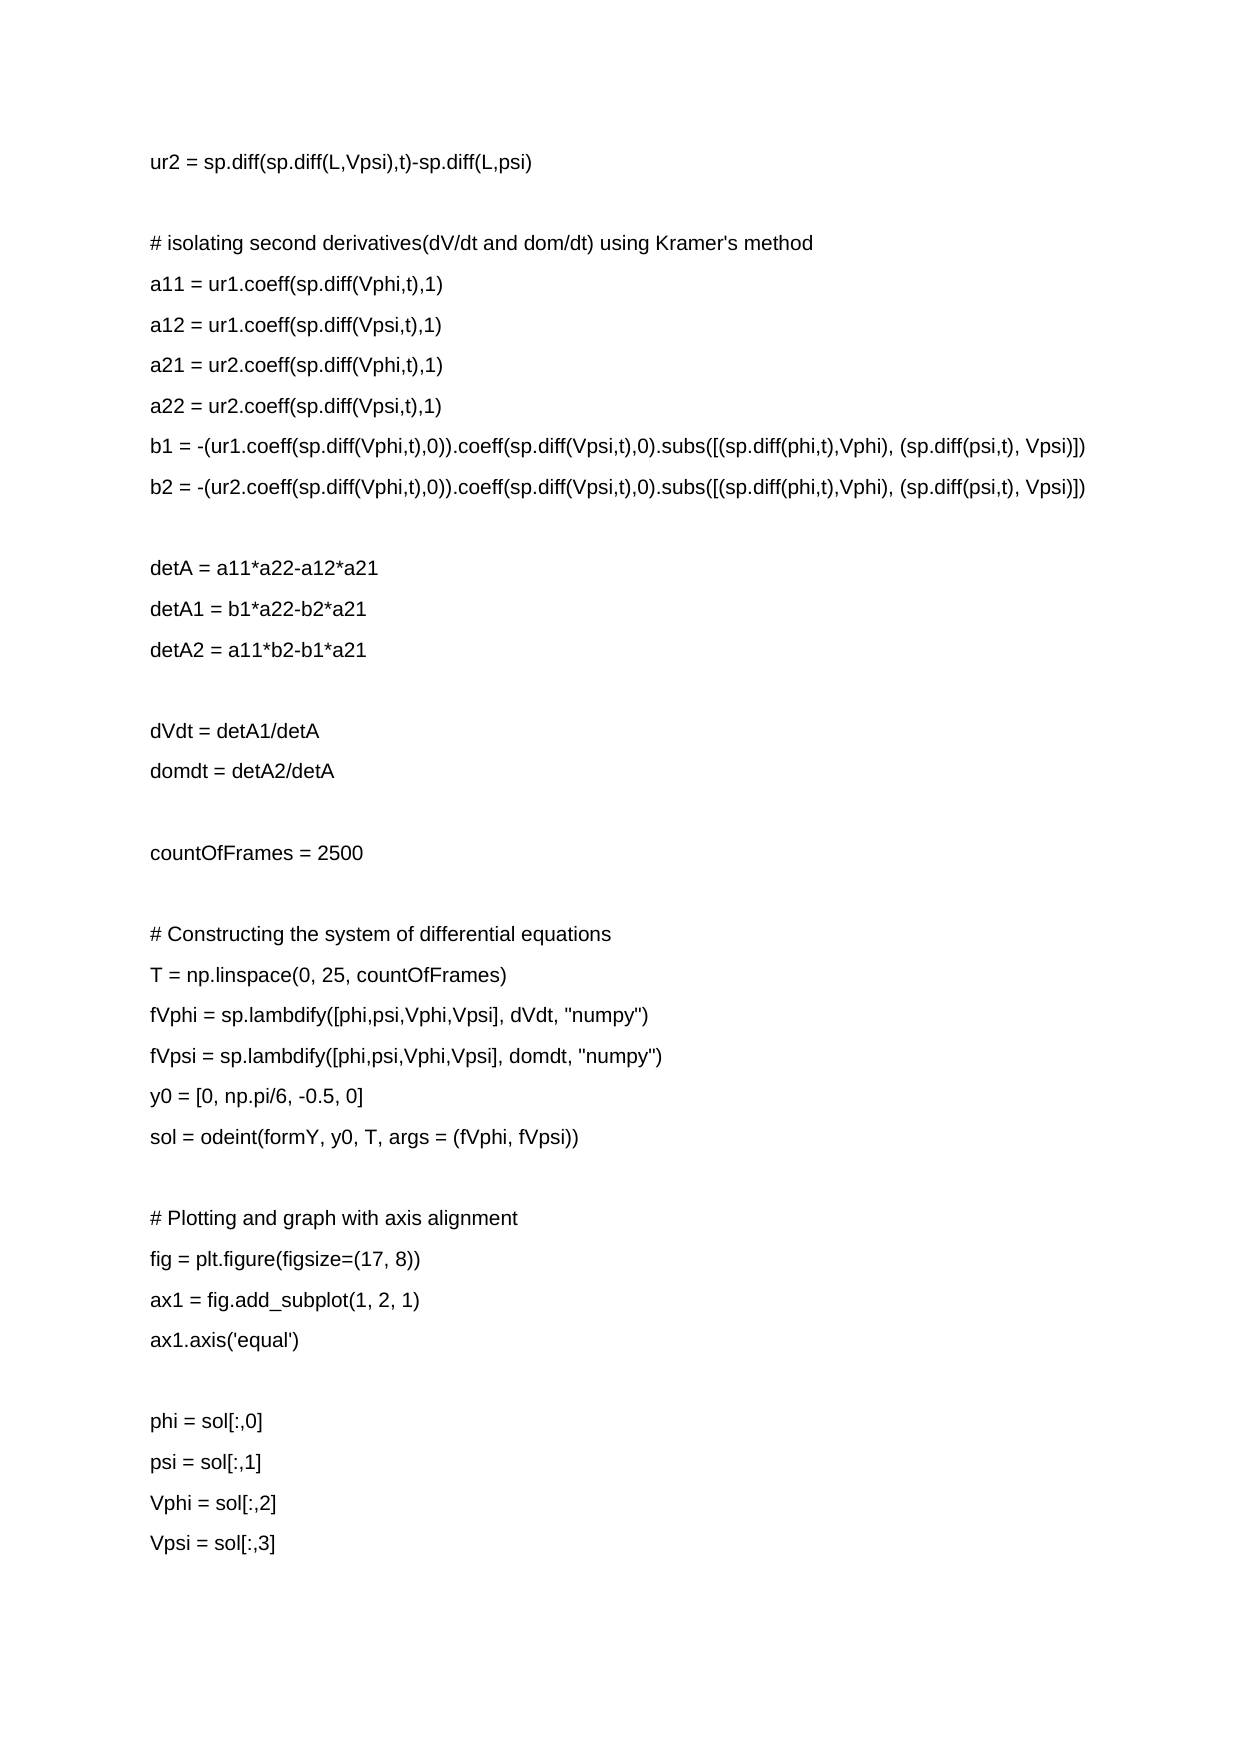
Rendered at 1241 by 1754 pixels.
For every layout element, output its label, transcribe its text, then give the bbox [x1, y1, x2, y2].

text dVdt = detA1/detA [150, 719, 1090, 743]
text detA2 = a11*b2-b1*a21 [150, 637, 1090, 661]
text detA = a11*a22-a12*a21 [150, 556, 1090, 580]
text a12 = ur1.coeff(sp.diff(Vpsi,t),1) [150, 312, 1090, 336]
text fVphi = sp.lambdify([phi,psi,Vphi,Vpsi], dVdt, "numpy") [150, 1003, 1090, 1027]
text a22 = ur2.coeff(sp.diff(Vpsi,t),1) [150, 394, 1090, 418]
text T = np.linspace(0, 25, countOfFrames) [150, 962, 1090, 986]
text ur2 = sp.diff(sp.diff(L,Vpsi),t)-sp.diff(L,psi) [150, 150, 1090, 174]
text fig = plt.figure(figsize=(17, 8)) [150, 1247, 1090, 1271]
text y0 = [0, np.pi/6, -0.5, 0] [150, 1084, 1090, 1108]
text Vphi = sol[:,2] [150, 1491, 1090, 1514]
text countOfFrames = 2500 [150, 841, 1090, 864]
text psi = sol[:,1] [150, 1450, 1090, 1474]
text ax1 = fig.add_subplot(1, 2, 1) [150, 1287, 1090, 1311]
text ax1.axis('equal') [150, 1328, 1090, 1352]
text phi = sol[:,0] [150, 1409, 1090, 1433]
text # Constructing the system of differential equations [150, 922, 1090, 946]
text b1 = -(ur1.coeff(sp.diff(Vphi,t),0)).coeff(sp.diff(Vpsi,t),0).subs([(sp.diff(phi,t),Vphi), (sp.diff(psi,t), Vpsi)]) [150, 434, 1090, 458]
text detA1 = b1*a22-b2*a21 [150, 597, 1090, 621]
text Vpsi = sol[:,3] [150, 1531, 1090, 1555]
text a21 = ur2.coeff(sp.diff(Vphi,t),1) [150, 353, 1090, 377]
text # isolating second derivatives(dV/dt and dom/dt) using Kramer's method [150, 231, 1090, 255]
text a11 = ur1.coeff(sp.diff(Vphi,t),1) [150, 272, 1090, 296]
text fVpsi = sp.lambdify([phi,psi,Vphi,Vpsi], domdt, "numpy") [150, 1044, 1090, 1068]
text domdt = detA2/detA [150, 759, 1090, 783]
text sol = odeint(formY, y0, T, args = (fVphi, fVpsi)) [150, 1125, 1090, 1149]
text # Plotting and graph with axis alignment [150, 1206, 1090, 1230]
text b2 = -(ur2.coeff(sp.diff(Vphi,t),0)).coeff(sp.diff(Vpsi,t),0).subs([(sp.diff(phi,t),Vphi), (sp.diff(psi,t), Vpsi)]) [150, 475, 1090, 499]
